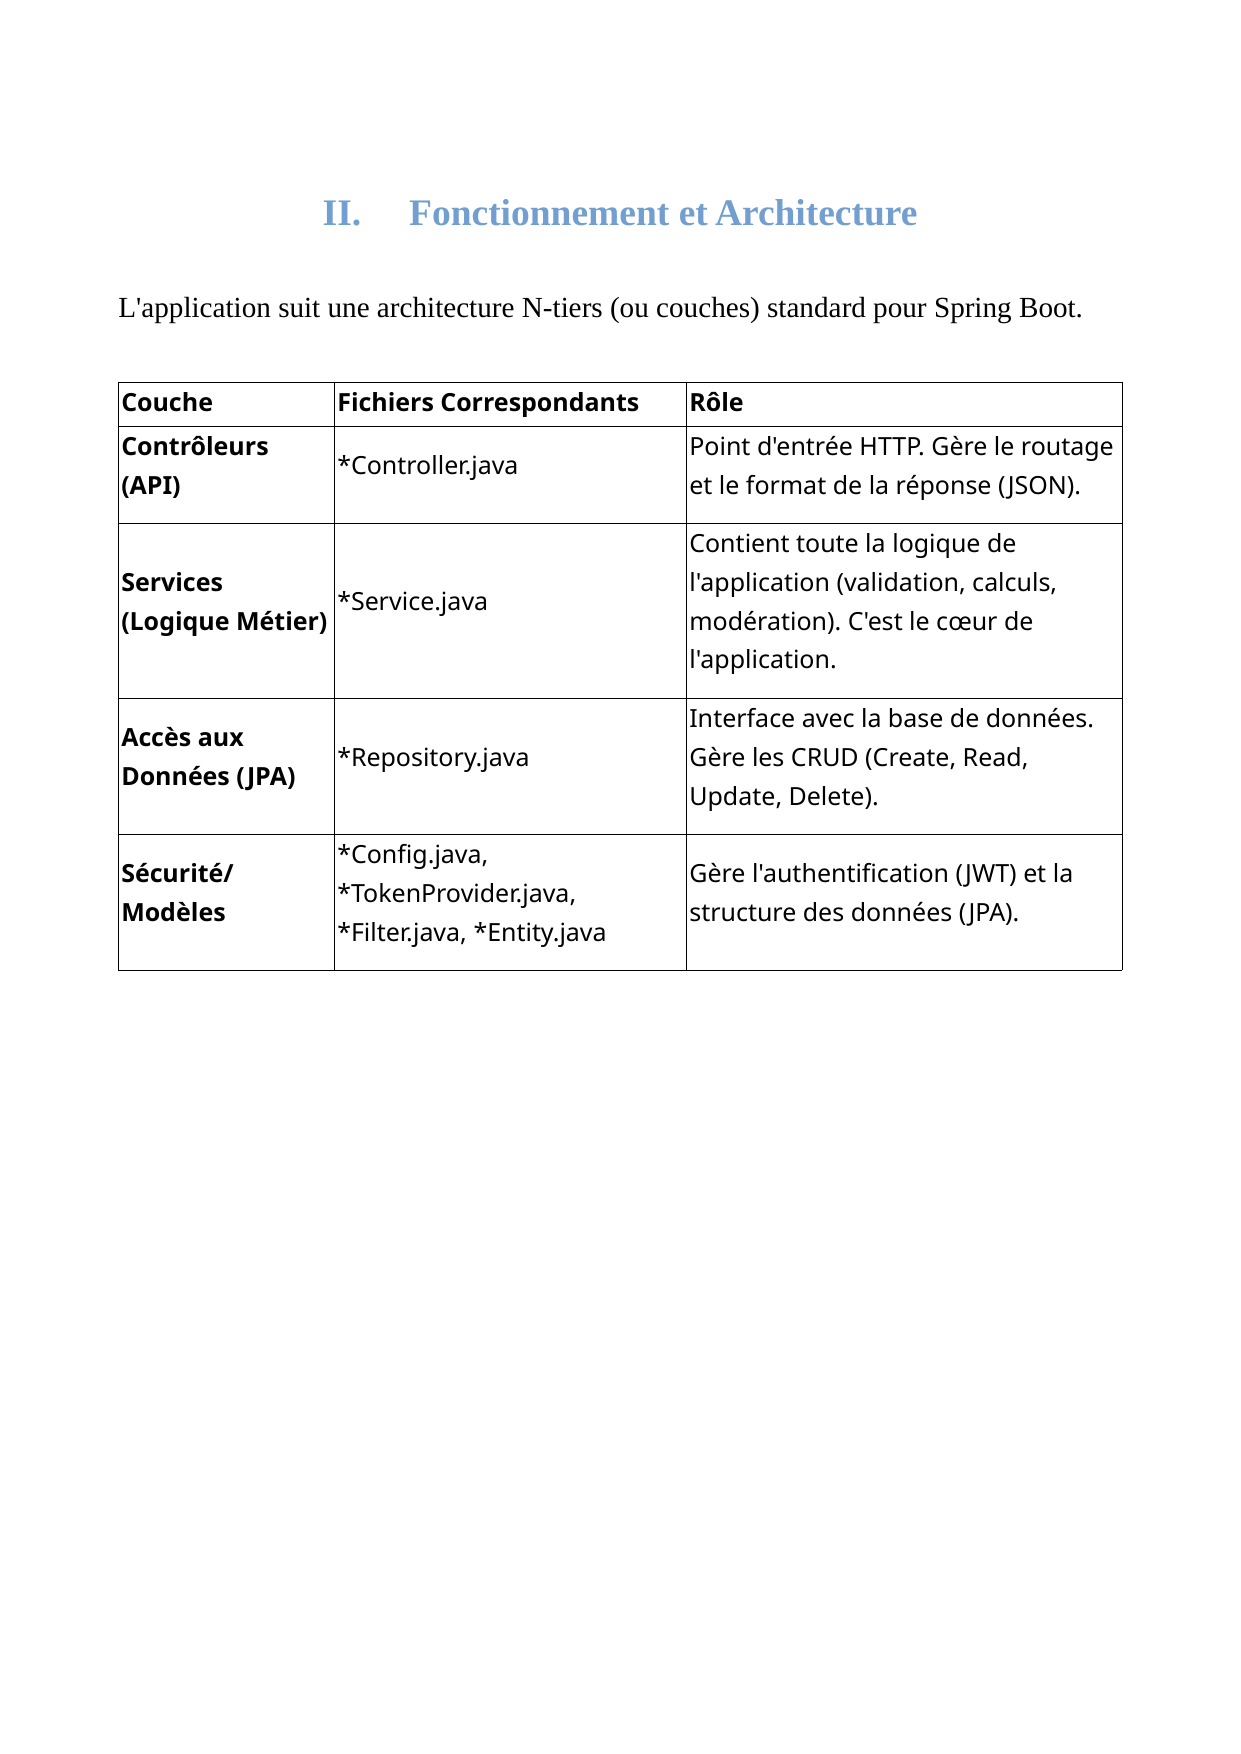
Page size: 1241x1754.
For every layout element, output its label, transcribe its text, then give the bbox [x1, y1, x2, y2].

table_cell Sécurité/Modèles [119, 835, 334, 970]
table_cell *Repository.java [335, 699, 686, 834]
table_cell Gère l'authentification (JWT) et la structure des données (JPA). [687, 835, 1122, 970]
text II. 💡 Fonctionnement et Architecture [118, 190, 1122, 233]
table_cell *Service.java [335, 524, 686, 698]
table_cell Point d'entrée HTTP. Gère le routage et le format de la réponse (JSON). [687, 427, 1122, 523]
table_cell *Config.java, *TokenProvider.java, *Filter.java, *Entity.java [335, 835, 686, 970]
table_header Rôle [687, 383, 1122, 426]
table_header Couche [119, 383, 334, 426]
table_cell Services (Logique Métier) [119, 524, 334, 698]
table_cell Contrôleurs (API) [119, 427, 334, 523]
table_cell Interface avec la base de données. Gère les CRUD (Create, Read, Update, Delete). [687, 699, 1122, 834]
text L'application suit une architecture N-tiers (ou couches) standard pour Spring Boot. [118, 291, 1122, 324]
table_cell *Controller.java [335, 427, 686, 523]
table_cell Accès aux Données (JPA) [119, 699, 334, 834]
table_header Fichiers Correspondants [335, 383, 686, 426]
table_cell Contient toute la logique de l'application (validation, calculs, modération). C'est le cœur de l'application. [687, 524, 1122, 698]
